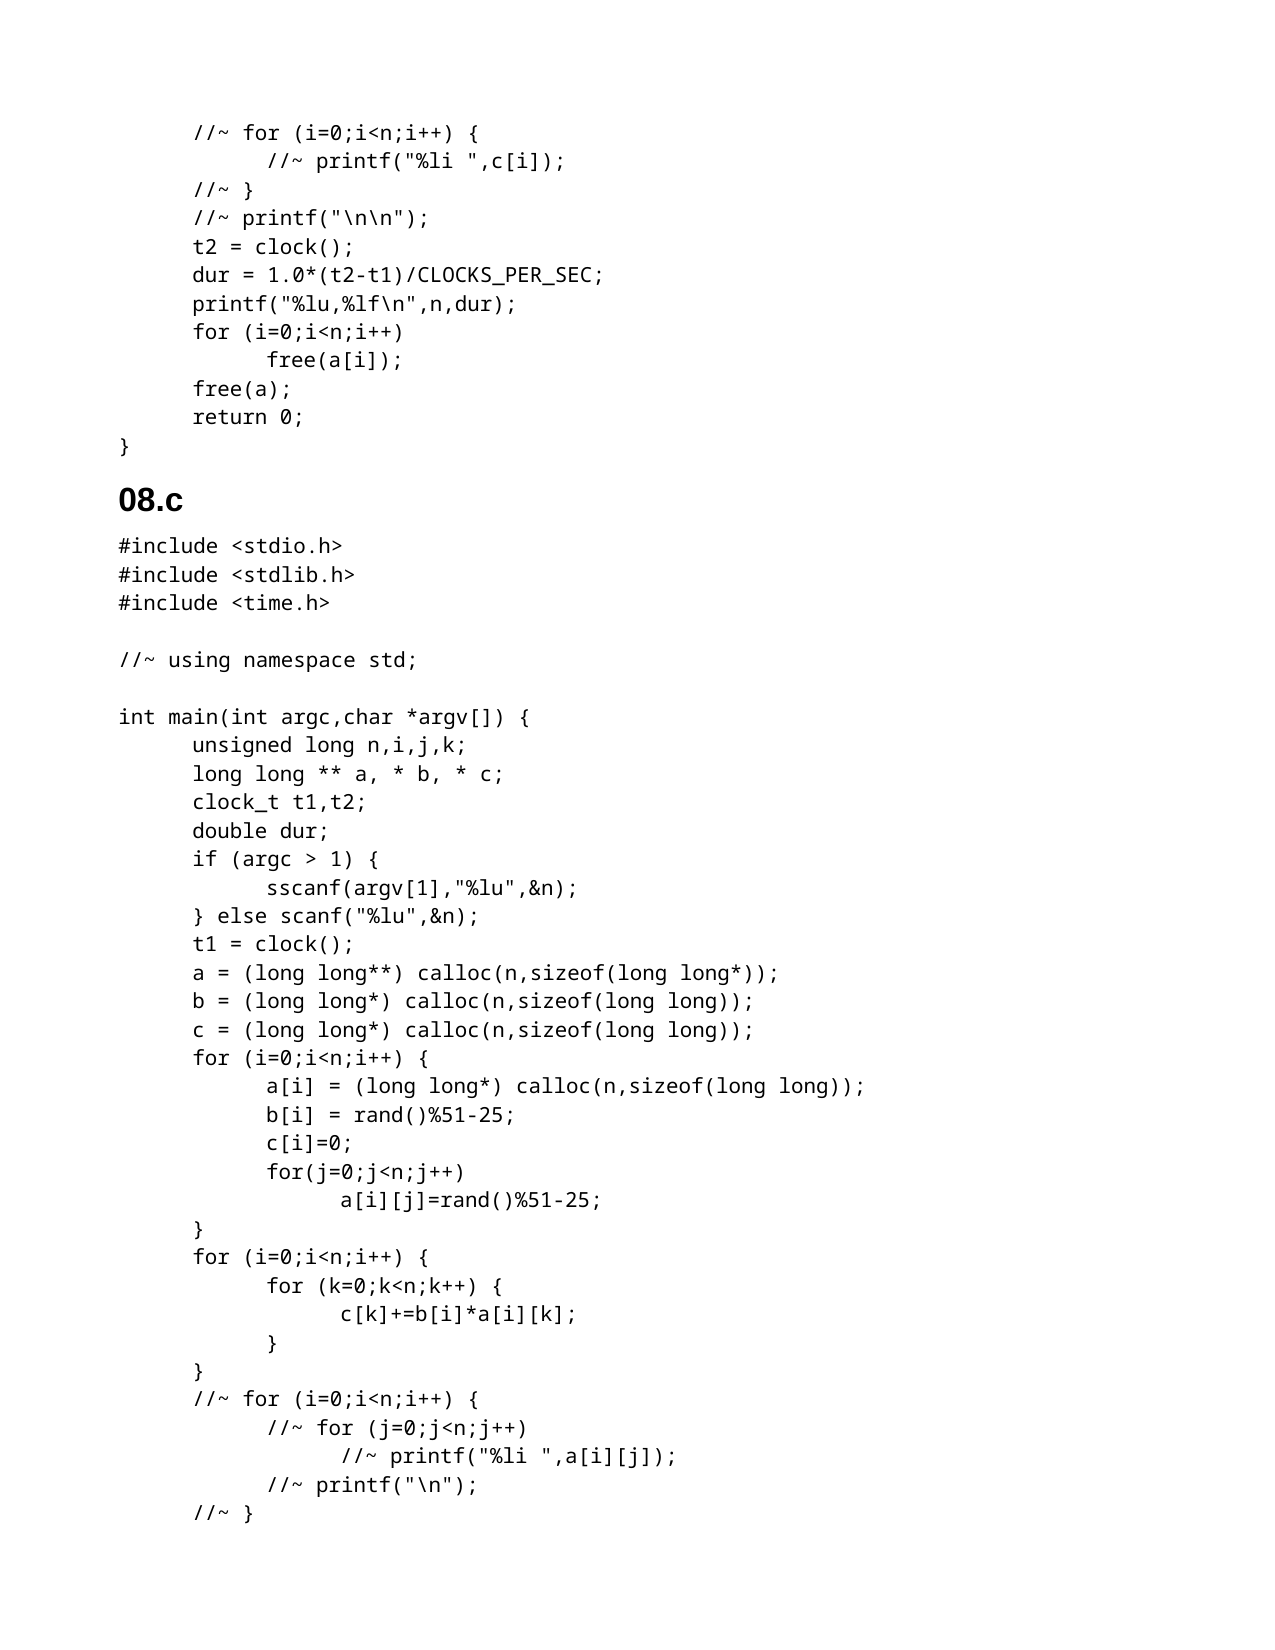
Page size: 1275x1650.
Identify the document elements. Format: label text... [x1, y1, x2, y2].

text for (i=0;i<n;i++) { [118, 1242, 1157, 1271]
text //~ printf("%li ",a[i][j]); [118, 1441, 1157, 1470]
text printf("%lu,%lf\n",n,dur); [118, 289, 1157, 317]
text return 0; [118, 402, 1157, 431]
text free(a); [118, 374, 1157, 402]
text } else scanf("%lu",&n); [118, 901, 1157, 929]
text sscanf(argv[1],"%lu",&n); [118, 873, 1157, 901]
text int main(int argc,char *argv[]) { [118, 702, 1157, 730]
text for (i=0;i<n;i++) [118, 317, 1157, 346]
text clock_t t1,t2; [118, 787, 1157, 816]
text //~ using namespace std; [118, 645, 1157, 673]
text } [118, 1328, 1157, 1356]
text c[i]=0; [118, 1128, 1157, 1157]
text b[i] = rand()%51-25; [118, 1100, 1157, 1128]
text t1 = clock(); [118, 929, 1157, 958]
text unsigned long n,i,j,k; [118, 730, 1157, 759]
text for (i=0;i<n;i++) { [118, 1043, 1157, 1072]
text double dur; [118, 816, 1157, 844]
text b = (long long*) calloc(n,sizeof(long long)); [118, 986, 1157, 1015]
text //~ for (j=0;j<n;j++) [118, 1413, 1157, 1441]
text //~ printf("\n"); [118, 1470, 1157, 1498]
text c = (long long*) calloc(n,sizeof(long long)); [118, 1015, 1157, 1043]
text //~ } [118, 175, 1157, 203]
text } [118, 1356, 1157, 1384]
text a[i] = (long long*) calloc(n,sizeof(long long)); [118, 1072, 1157, 1100]
text c[k]+=b[i]*a[i][k]; [118, 1299, 1157, 1328]
text //~ } [118, 1498, 1157, 1527]
text } [118, 431, 1157, 459]
text a = (long long**) calloc(n,sizeof(long long*)); [118, 958, 1157, 986]
text #include <time.h> [118, 588, 1157, 617]
text if (argc > 1) { [118, 844, 1157, 873]
subtitle 08.c [118, 480, 1157, 519]
text //~ for (i=0;i<n;i++) { [118, 118, 1157, 147]
text free(a[i]); [118, 346, 1157, 374]
text for(j=0;j<n;j++) [118, 1157, 1157, 1185]
text a[i][j]=rand()%51-25; [118, 1185, 1157, 1214]
text //~ printf("%li ",c[i]); [118, 147, 1157, 175]
text #include <stdlib.h> [118, 560, 1157, 588]
text //~ for (i=0;i<n;i++) { [118, 1384, 1157, 1413]
text //~ printf("\n\n"); [118, 203, 1157, 232]
text } [118, 1214, 1157, 1242]
text long long ** a, * b, * c; [118, 759, 1157, 787]
text for (k=0;k<n;k++) { [118, 1271, 1157, 1299]
text dur = 1.0*(t2-t1)/CLOCKS_PER_SEC; [118, 260, 1157, 289]
text #include <stdio.h> [118, 531, 1157, 560]
text t2 = clock(); [118, 232, 1157, 260]
